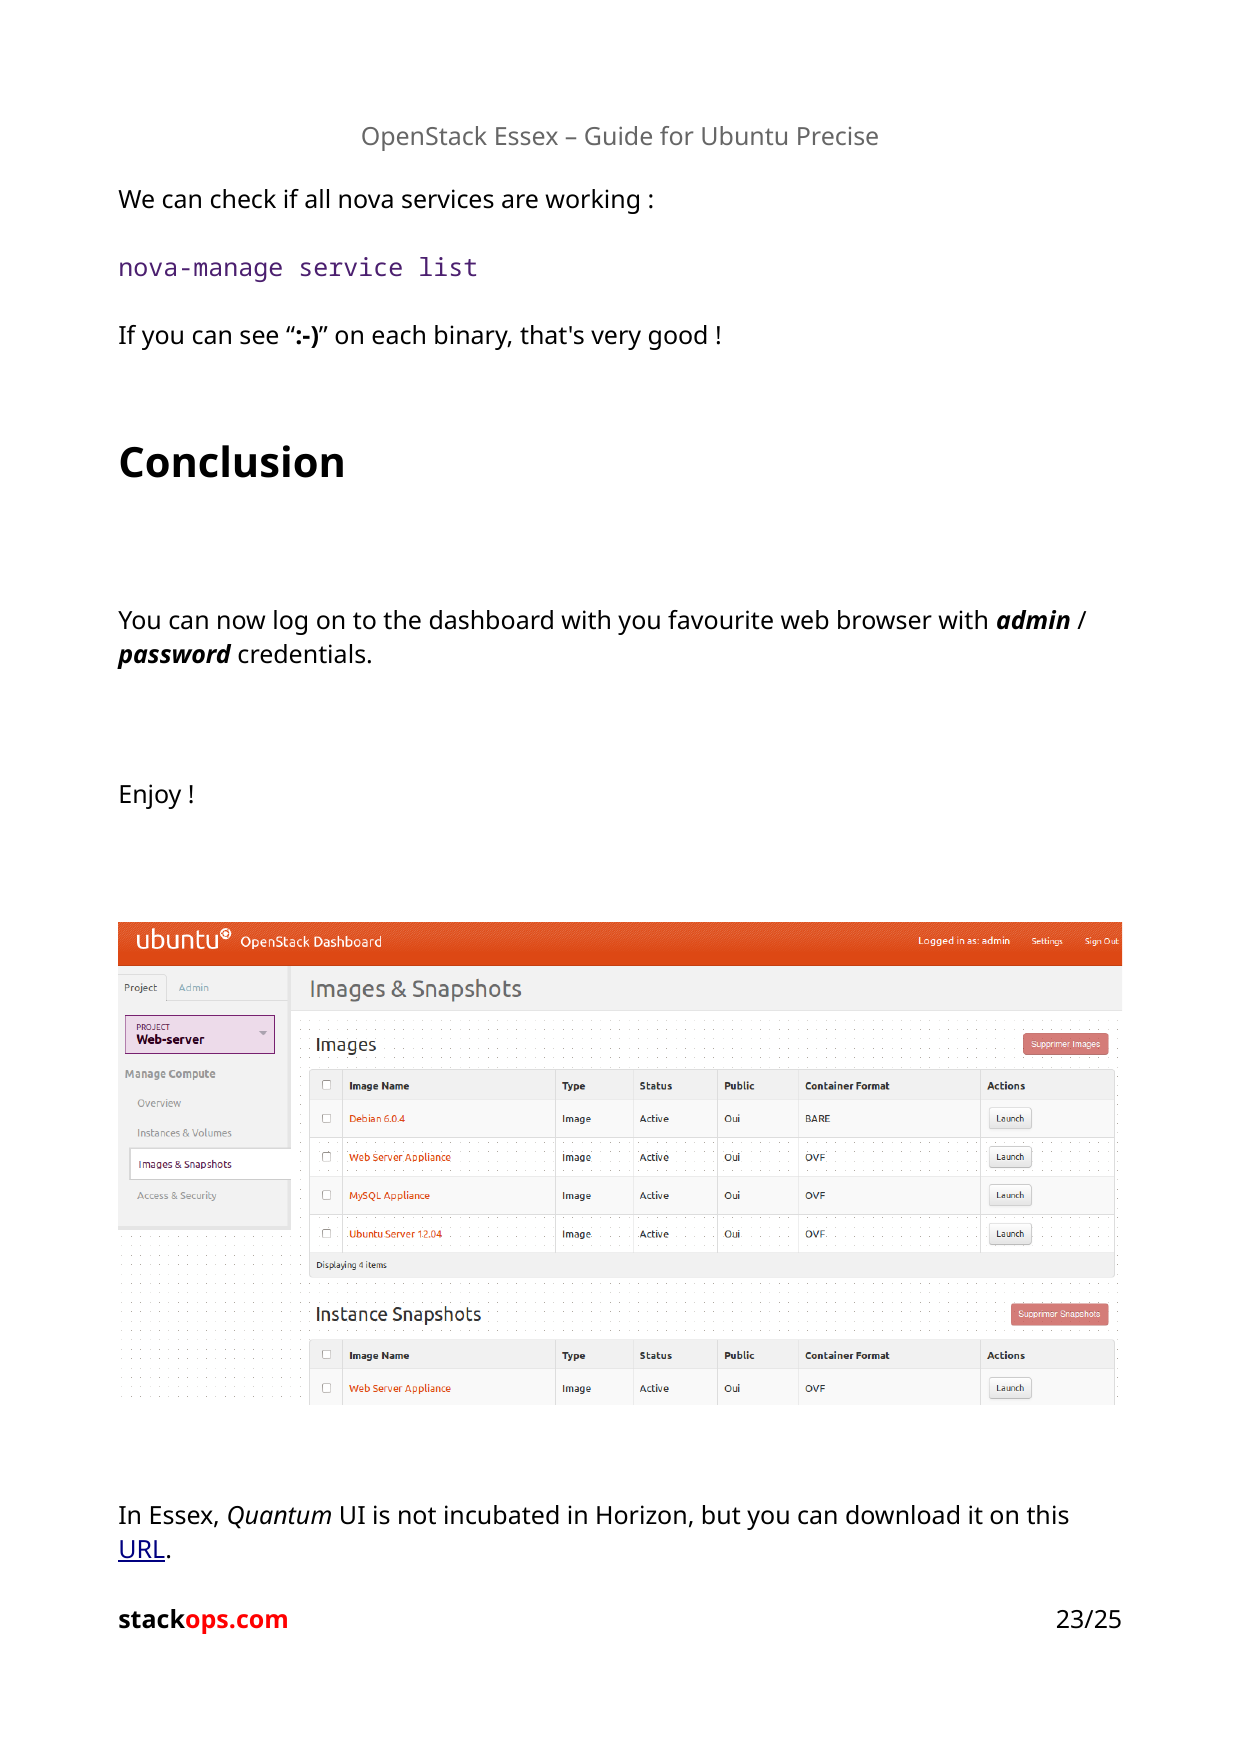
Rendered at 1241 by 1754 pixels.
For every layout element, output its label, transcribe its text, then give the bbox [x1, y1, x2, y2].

picture [118, 922, 1123, 1405]
text Conclusion [118, 433, 1122, 489]
text nova-manage service list [118, 250, 1122, 284]
text Enjoy ! [118, 777, 1122, 811]
text You can now log on to the dashboard with you favourite web browser with admin / password credentials. [118, 603, 1122, 671]
text If you can see “:-)” on each binary, that's very good ! [118, 318, 1122, 352]
text We can check if all nova services are working : [118, 182, 1122, 216]
text In Essex, Quantum UI is not incubated in Horizon, but you can download it on this URL. [118, 1497, 1122, 1566]
